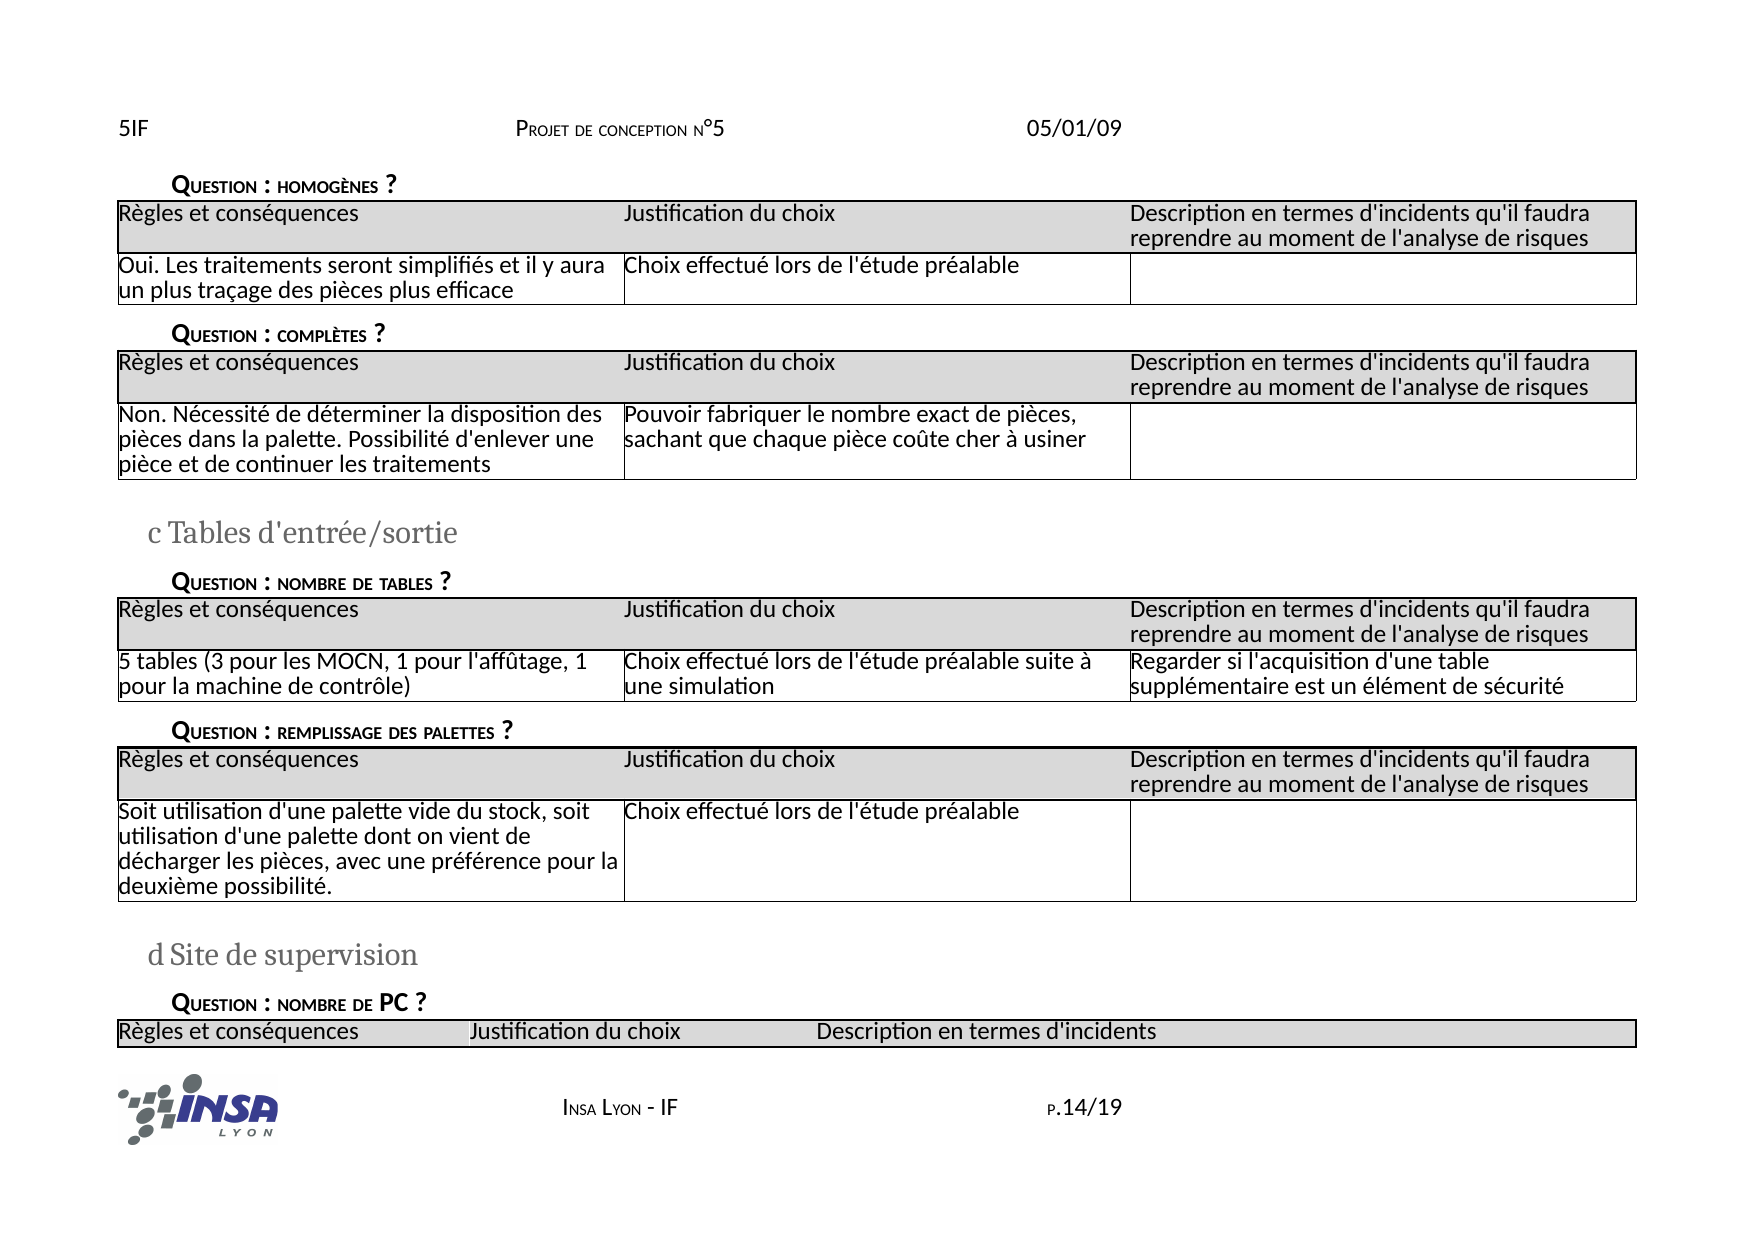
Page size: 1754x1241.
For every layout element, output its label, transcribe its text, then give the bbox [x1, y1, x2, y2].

table_cell Choix effectué lors de l'étude préalable suite à une simulation [625, 651, 1130, 701]
table_header Règles et conséquences [119, 749, 624, 798]
table_header Description en termes d'incidents qu'il faudra reprendre au moment de l'analyse de risques [1130, 352, 1635, 402]
table_cell Pouvoir fabriquer le nombre exact de pièces, sachant que chaque pièce coûte cher à usiner [625, 404, 1130, 479]
table_header Description en termes d'incidents qu'il faudra reprendre au moment de l'analyse de risques [1130, 202, 1635, 252]
subtitle Question : complètes ? [118, 322, 1636, 349]
table_header Justification du choix [624, 599, 1130, 649]
table_header Règles et conséquences [119, 1021, 469, 1046]
subtitle Question : homogènes ? [118, 173, 1636, 200]
picture [118, 1074, 278, 1145]
table_cell [1131, 254, 1636, 304]
table_header Règles et conséquences [119, 599, 624, 649]
table_cell 5 tables (3 pour les MOCN, 1 pour l'affûtage, 1 pour la machine de contrôle) [119, 651, 624, 701]
subtitle Question : remplissage des palettes ? [118, 719, 1636, 746]
table_cell Soit utilisation d'une palette vide du stock, soit utilisation d'une palette dont on vient de décharger les pièces, avec une préférence pour la deuxième possibilité. [119, 801, 624, 901]
table_header Règles et conséquences [119, 352, 624, 402]
table_cell Choix effectué lors de l'étude préalable [625, 801, 1130, 901]
table_cell [1131, 404, 1636, 479]
table_header Justification du choix [624, 352, 1130, 402]
table_cell Choix effectué lors de l'étude préalable [625, 254, 1130, 304]
subtitle Question : nombre de PC ? [118, 991, 1636, 1019]
table_cell [1131, 801, 1636, 901]
table_header Règles et conséquences [119, 202, 624, 252]
subtitle Question : nombre de tables ? [118, 569, 1636, 597]
table_cell Non. Nécessité de déterminer la disposition des pièces dans la palette. Possibilité d'enlever une pièce et de continuer les traitements [119, 404, 624, 479]
table_header Justification du choix [624, 749, 1130, 798]
table_header Description en termes d'incidents qu'il faudra reprendre au moment de l'analyse de risques [1130, 749, 1635, 798]
subtitle Site de supervision [118, 936, 1636, 973]
table_header Justification du choix [470, 1021, 816, 1046]
subtitle Tables d'entrée/sortie [118, 514, 1636, 552]
table_header Description en termes d'incidents [816, 1021, 1635, 1046]
table_header Description en termes d'incidents qu'il faudra reprendre au moment de l'analyse de risques [1130, 599, 1635, 649]
table_cell Oui. Les traitements seront simplifiés et il y aura un plus traçage des pièces plus efficace [119, 254, 624, 304]
table_header Justification du choix [624, 202, 1130, 252]
table_cell Regarder si l'acquisition d'une table supplémentaire est un élément de sécurité [1131, 651, 1636, 701]
